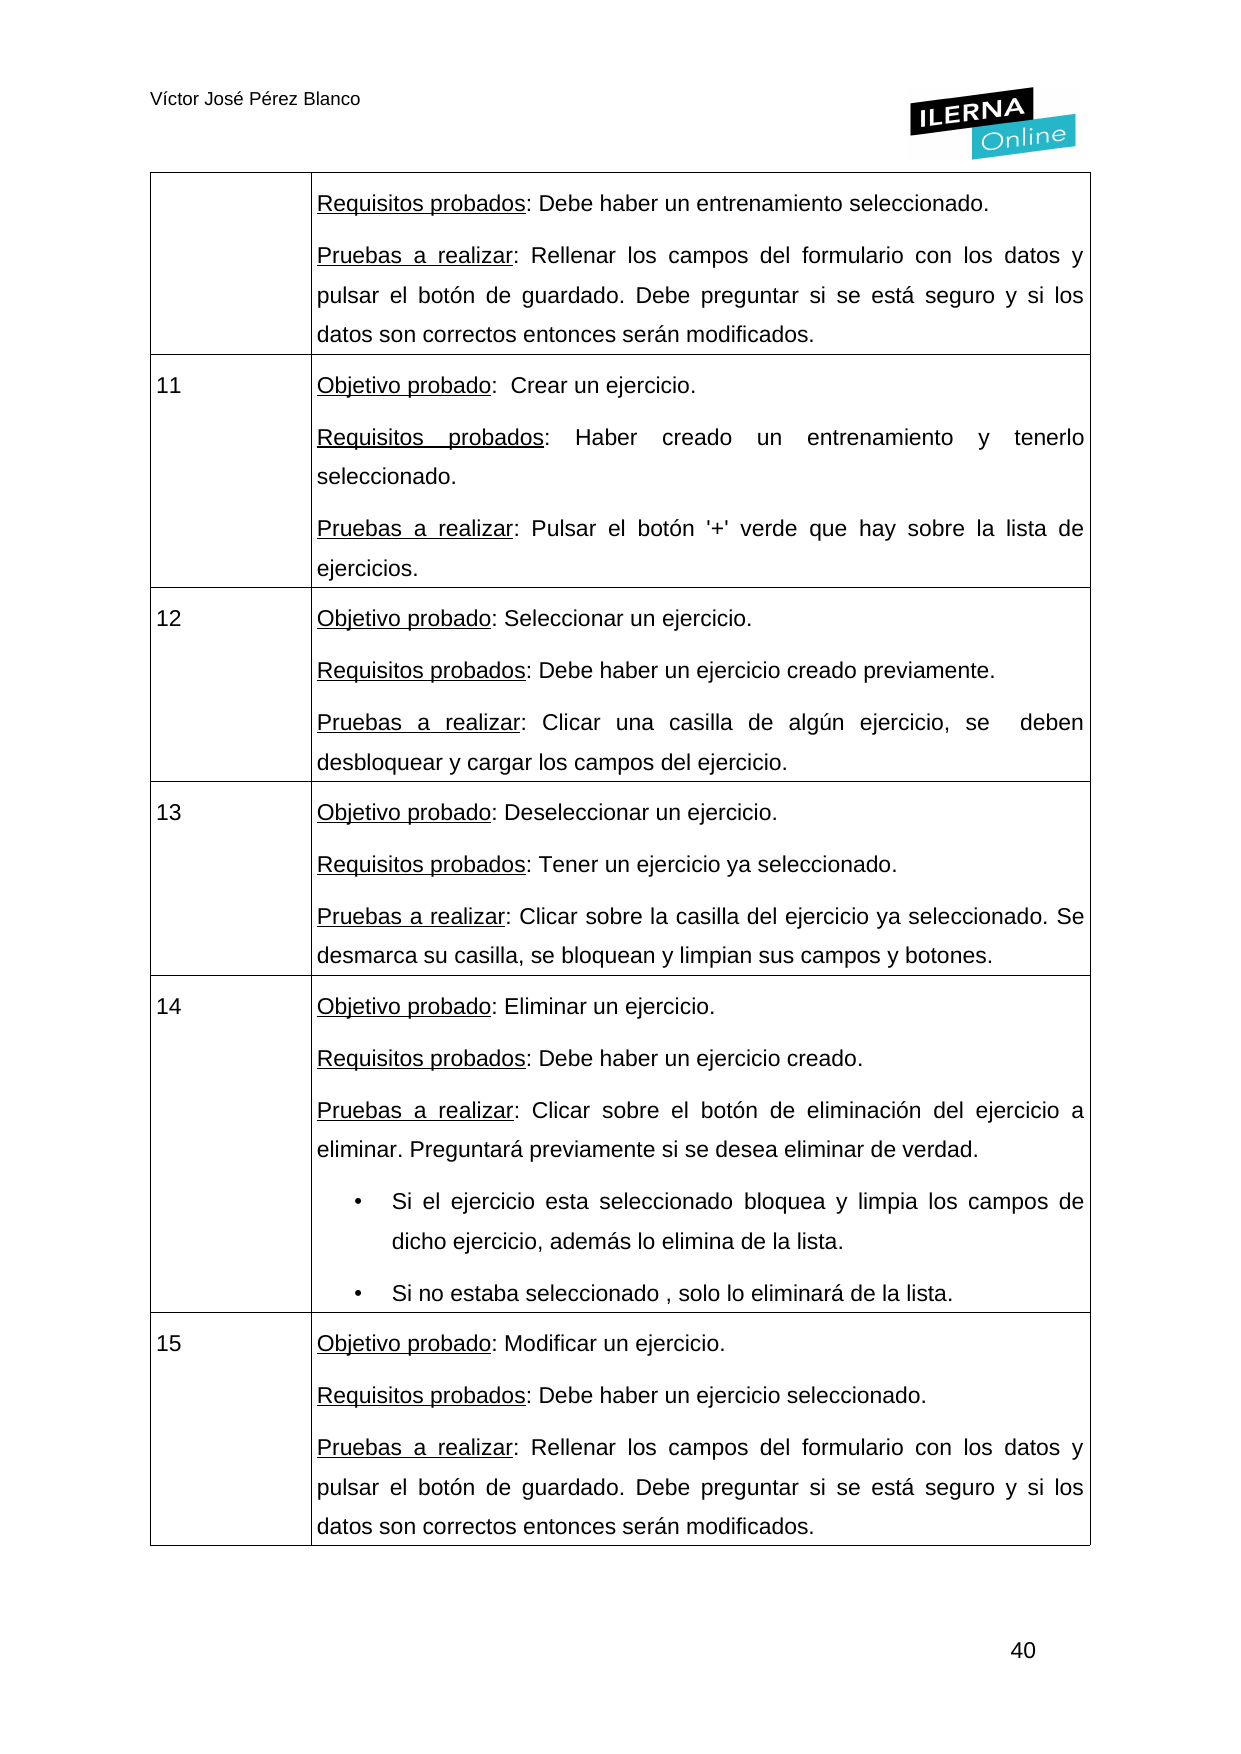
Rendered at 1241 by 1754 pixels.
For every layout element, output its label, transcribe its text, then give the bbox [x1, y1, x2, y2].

table_cell 12 [151, 588, 311, 781]
table_cell [151, 173, 311, 353]
table_cell Objetivo probado: Deseleccionar un ejercicio. Requisitos probados: Tener un ejercicio ya seleccionado. Pruebas a realizar: Clicar sobre la casilla del ejercicio ya seleccionado. Se desmarca su casilla, se bloquean y limpian sus campos y botones. [312, 782, 1090, 974]
table_cell Objetivo probado: Eliminar un ejercicio. Requisitos probados: Debe haber un ejercicio creado. Pruebas a realizar: Clicar sobre el botón de eliminación del ejercicio a eliminar. Preguntará previamente si se desea eliminar de verdad. Si el ejercicio esta seleccionado bloquea y limpia los campos de dicho ejercicio, además lo elimina de la lista. Si no estaba seleccionado , solo lo eliminará de la lista. [312, 976, 1090, 1312]
table_cell 14 [151, 976, 311, 1312]
table_cell Objetivo probado: Crear un ejercicio. Requisitos probados: Haber creado un entrenamiento y tenerlo seleccionado. Pruebas a realizar: Pulsar el botón '+' verde que hay sobre la lista de ejercicios. [312, 355, 1090, 587]
picture [905, 87, 1082, 160]
table_cell Requisitos probados: Debe haber un entrenamiento seleccionado. Pruebas a realizar: Rellenar los campos del formulario con los datos y pulsar el botón de guardado. Debe preguntar si se está seguro y si los datos son correctos entonces serán modificados. [312, 173, 1090, 353]
table_cell Objetivo probado: Modificar un ejercicio. Requisitos probados: Debe haber un ejercicio seleccionado. Pruebas a realizar: Rellenar los campos del formulario con los datos y pulsar el botón de guardado. Debe preguntar si se está seguro y si los datos son correctos entonces serán modificados. [312, 1313, 1090, 1545]
table_cell Objetivo probado: Seleccionar un ejercicio. Requisitos probados: Debe haber un ejercicio creado previamente. Pruebas a realizar: Clicar una casilla de algún ejercicio, se deben desbloquear y cargar los campos del ejercicio. [312, 588, 1090, 781]
table_cell 15 [151, 1313, 311, 1545]
table_cell 13 [151, 782, 311, 974]
table_cell 11 [151, 355, 311, 587]
